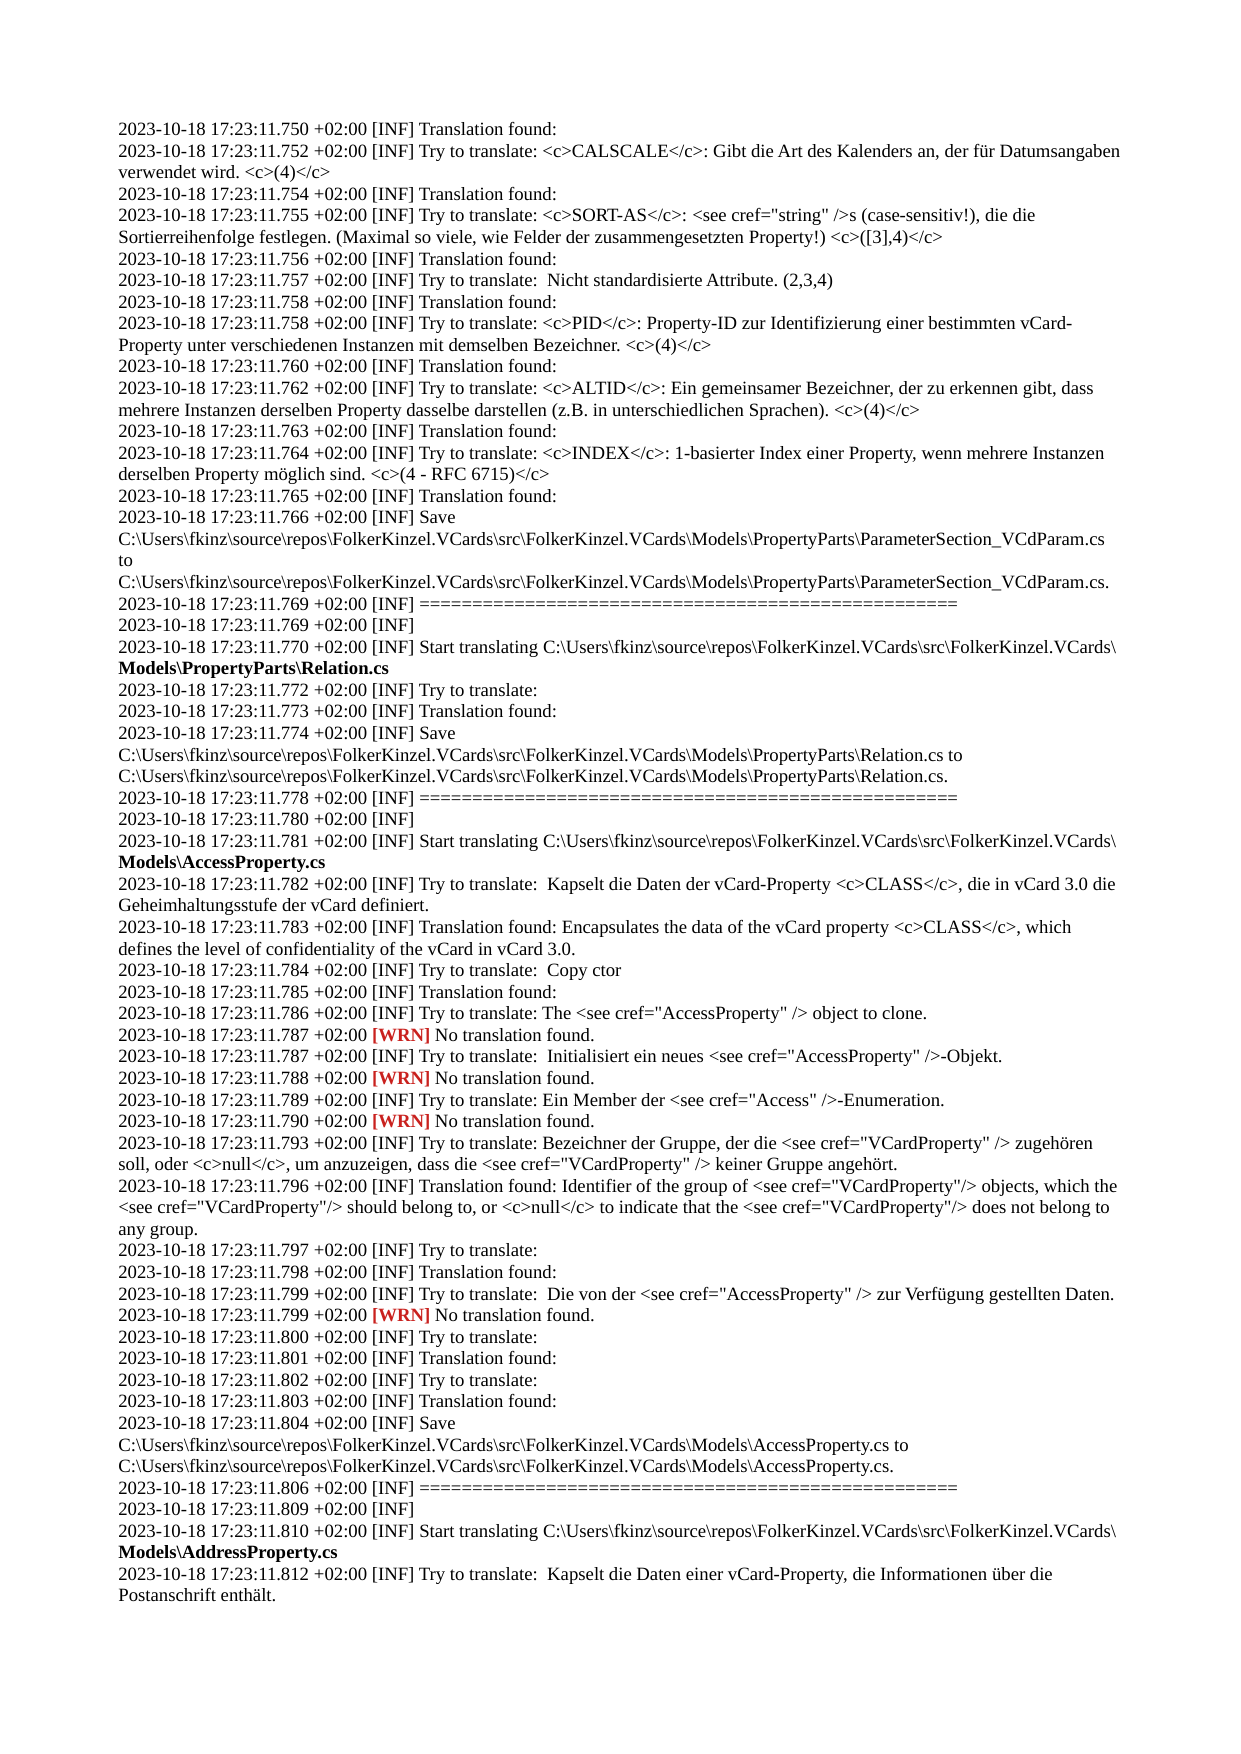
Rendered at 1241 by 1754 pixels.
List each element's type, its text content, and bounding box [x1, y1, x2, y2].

text 2023-10-18 17:23:11.801 +02:00 [INF] Translation found: [118, 1347, 1122, 1369]
text 2023-10-18 17:23:11.757 +02:00 [INF] Try to translate: Nicht standardisierte Attribute. (2,3,4) [118, 269, 1122, 291]
text 2023-10-18 17:23:11.754 +02:00 [INF] Translation found: [118, 183, 1122, 204]
text 2023-10-18 17:23:11.770 +02:00 [INF] Start translating C:\Users\fkinz\source\repos\FolkerKinzel.VCards\src\FolkerKinzel.VCards\Models\PropertyParts\Relation.cs [118, 636, 1122, 679]
text 2023-10-18 17:23:11.772 +02:00 [INF] Try to translate: [118, 679, 1122, 700]
text 2023-10-18 17:23:11.787 +02:00 [WRN] No translation found. [118, 1024, 1122, 1045]
text 2023-10-18 17:23:11.797 +02:00 [INF] Try to translate: [118, 1239, 1122, 1261]
text 2023-10-18 17:23:11.773 +02:00 [INF] Translation found: [118, 700, 1122, 722]
text 2023-10-18 17:23:11.764 +02:00 [INF] Try to translate: <c>INDEX</c>: 1-basierter Index einer Property, wenn mehrere Instanzen derselben Property möglich sind. <c>(4 - RFC 6715)</c> [118, 442, 1122, 485]
text 2023-10-18 17:23:11.783 +02:00 [INF] Translation found: Encapsulates the data of the vCard property <c>CLASS</c>, which defines the level of confidentiality of the vCard in vCard 3.0. [118, 916, 1122, 959]
text 2023-10-18 17:23:11.787 +02:00 [INF] Try to translate: Initialisiert ein neues <see cref="AccessProperty" />-Objekt. [118, 1045, 1122, 1067]
text 2023-10-18 17:23:11.804 +02:00 [INF] Save C:\Users\fkinz\source\repos\FolkerKinzel.VCards\src\FolkerKinzel.VCards\Models\AccessProperty.cs to C:\Users\fkinz\source\repos\FolkerKinzel.VCards\src\FolkerKinzel.VCards\Models\AccessProperty.cs. [118, 1412, 1122, 1477]
text 2023-10-18 17:23:11.806 +02:00 [INF] =================================================== [118, 1477, 1122, 1498]
text 2023-10-18 17:23:11.780 +02:00 [INF] [118, 808, 1122, 830]
text 2023-10-18 17:23:11.766 +02:00 [INF] Save C:\Users\fkinz\source\repos\FolkerKinzel.VCards\src\FolkerKinzel.VCards\Models\PropertyParts\ParameterSection_VCdParam.cs to C:\Users\fkinz\source\repos\FolkerKinzel.VCards\src\FolkerKinzel.VCards\Models\PropertyParts\ParameterSection_VCdParam.cs. [118, 506, 1122, 592]
text 2023-10-18 17:23:11.798 +02:00 [INF] Translation found: [118, 1261, 1122, 1282]
text 2023-10-18 17:23:11.799 +02:00 [INF] Try to translate: Die von der <see cref="AccessProperty" /> zur Verfügung gestellten Daten. [118, 1282, 1122, 1304]
text 2023-10-18 17:23:11.760 +02:00 [INF] Translation found: [118, 355, 1122, 377]
text 2023-10-18 17:23:11.784 +02:00 [INF] Try to translate: Copy ctor [118, 959, 1122, 981]
text 2023-10-18 17:23:11.763 +02:00 [INF] Translation found: [118, 420, 1122, 442]
text 2023-10-18 17:23:11.790 +02:00 [WRN] No translation found. [118, 1110, 1122, 1132]
text 2023-10-18 17:23:11.781 +02:00 [INF] Start translating C:\Users\fkinz\source\repos\FolkerKinzel.VCards\src\FolkerKinzel.VCards\Models\AccessProperty.cs [118, 830, 1122, 873]
text 2023-10-18 17:23:11.796 +02:00 [INF] Translation found: Identifier of the group of <see cref="VCardProperty"/> objects, which the <see cref="VCardProperty"/> should belong to, or <c>null</c> to indicate that the <see cref="VCardProperty"/> does not belong to any group. [118, 1175, 1122, 1239]
text 2023-10-18 17:23:11.774 +02:00 [INF] Save C:\Users\fkinz\source\repos\FolkerKinzel.VCards\src\FolkerKinzel.VCards\Models\PropertyParts\Relation.cs to C:\Users\fkinz\source\repos\FolkerKinzel.VCards\src\FolkerKinzel.VCards\Models\PropertyParts\Relation.cs. [118, 722, 1122, 787]
text 2023-10-18 17:23:11.789 +02:00 [INF] Try to translate: Ein Member der <see cref="Access" />-Enumeration. [118, 1088, 1122, 1110]
text 2023-10-18 17:23:11.803 +02:00 [INF] Translation found: [118, 1390, 1122, 1412]
text 2023-10-18 17:23:11.769 +02:00 [INF] [118, 614, 1122, 636]
text 2023-10-18 17:23:11.752 +02:00 [INF] Try to translate: <c>CALSCALE</c>: Gibt die Art des Kalenders an, der für Datumsangaben verwendet wird. <c>(4)</c> [118, 140, 1122, 183]
text 2023-10-18 17:23:11.778 +02:00 [INF] =================================================== [118, 787, 1122, 808]
text 2023-10-18 17:23:11.755 +02:00 [INF] Try to translate: <c>SORT-AS</c>: <see cref="string" />s (case-sensitiv!), die die Sortierreihenfolge festlegen. (Maximal so viele, wie Felder der zusammengesetzten Property!) <c>([3],4)</c> [118, 204, 1122, 247]
text 2023-10-18 17:23:11.802 +02:00 [INF] Try to translate: [118, 1369, 1122, 1390]
text 2023-10-18 17:23:11.765 +02:00 [INF] Translation found: [118, 485, 1122, 506]
text 2023-10-18 17:23:11.788 +02:00 [WRN] No translation found. [118, 1067, 1122, 1088]
text 2023-10-18 17:23:11.799 +02:00 [WRN] No translation found. [118, 1304, 1122, 1326]
text 2023-10-18 17:23:11.785 +02:00 [INF] Translation found: [118, 981, 1122, 1002]
text 2023-10-18 17:23:11.812 +02:00 [INF] Try to translate: Kapselt die Daten einer vCard-Property, die Informationen über die Postanschrift enthält. [118, 1563, 1122, 1606]
text 2023-10-18 17:23:11.786 +02:00 [INF] Try to translate: The <see cref="AccessProperty" /> object to clone. [118, 1002, 1122, 1024]
text 2023-10-18 17:23:11.762 +02:00 [INF] Try to translate: <c>ALTID</c>: Ein gemeinsamer Bezeichner, der zu erkennen gibt, dass mehrere Instanzen derselben Property dasselbe darstellen (z.B. in unterschiedlichen Sprachen). <c>(4)</c> [118, 377, 1122, 420]
text 2023-10-18 17:23:11.800 +02:00 [INF] Try to translate: [118, 1326, 1122, 1347]
text 2023-10-18 17:23:11.809 +02:00 [INF] [118, 1498, 1122, 1520]
text 2023-10-18 17:23:11.810 +02:00 [INF] Start translating C:\Users\fkinz\source\repos\FolkerKinzel.VCards\src\FolkerKinzel.VCards\Models\AddressProperty.cs [118, 1520, 1122, 1563]
text 2023-10-18 17:23:11.758 +02:00 [INF] Try to translate: <c>PID</c>: Property-ID zur Identifizierung einer bestimmten vCard-Property unter verschiedenen Instanzen mit demselben Bezeichner. <c>(4)</c> [118, 312, 1122, 355]
text 2023-10-18 17:23:11.769 +02:00 [INF] =================================================== [118, 592, 1122, 614]
text 2023-10-18 17:23:11.758 +02:00 [INF] Translation found: [118, 291, 1122, 312]
text 2023-10-18 17:23:11.782 +02:00 [INF] Try to translate: Kapselt die Daten der vCard-Property <c>CLASS</c>, die in vCard 3.0 die Geheimhaltungsstufe der vCard definiert. [118, 873, 1122, 916]
text 2023-10-18 17:23:11.793 +02:00 [INF] Try to translate: Bezeichner der Gruppe, der die <see cref="VCardProperty" /> zugehören soll, oder <c>null</c>, um anzuzeigen, dass die <see cref="VCardProperty" /> keiner Gruppe angehört. [118, 1132, 1122, 1175]
text 2023-10-18 17:23:11.750 +02:00 [INF] Translation found: [118, 118, 1122, 140]
text 2023-10-18 17:23:11.756 +02:00 [INF] Translation found: [118, 247, 1122, 269]
